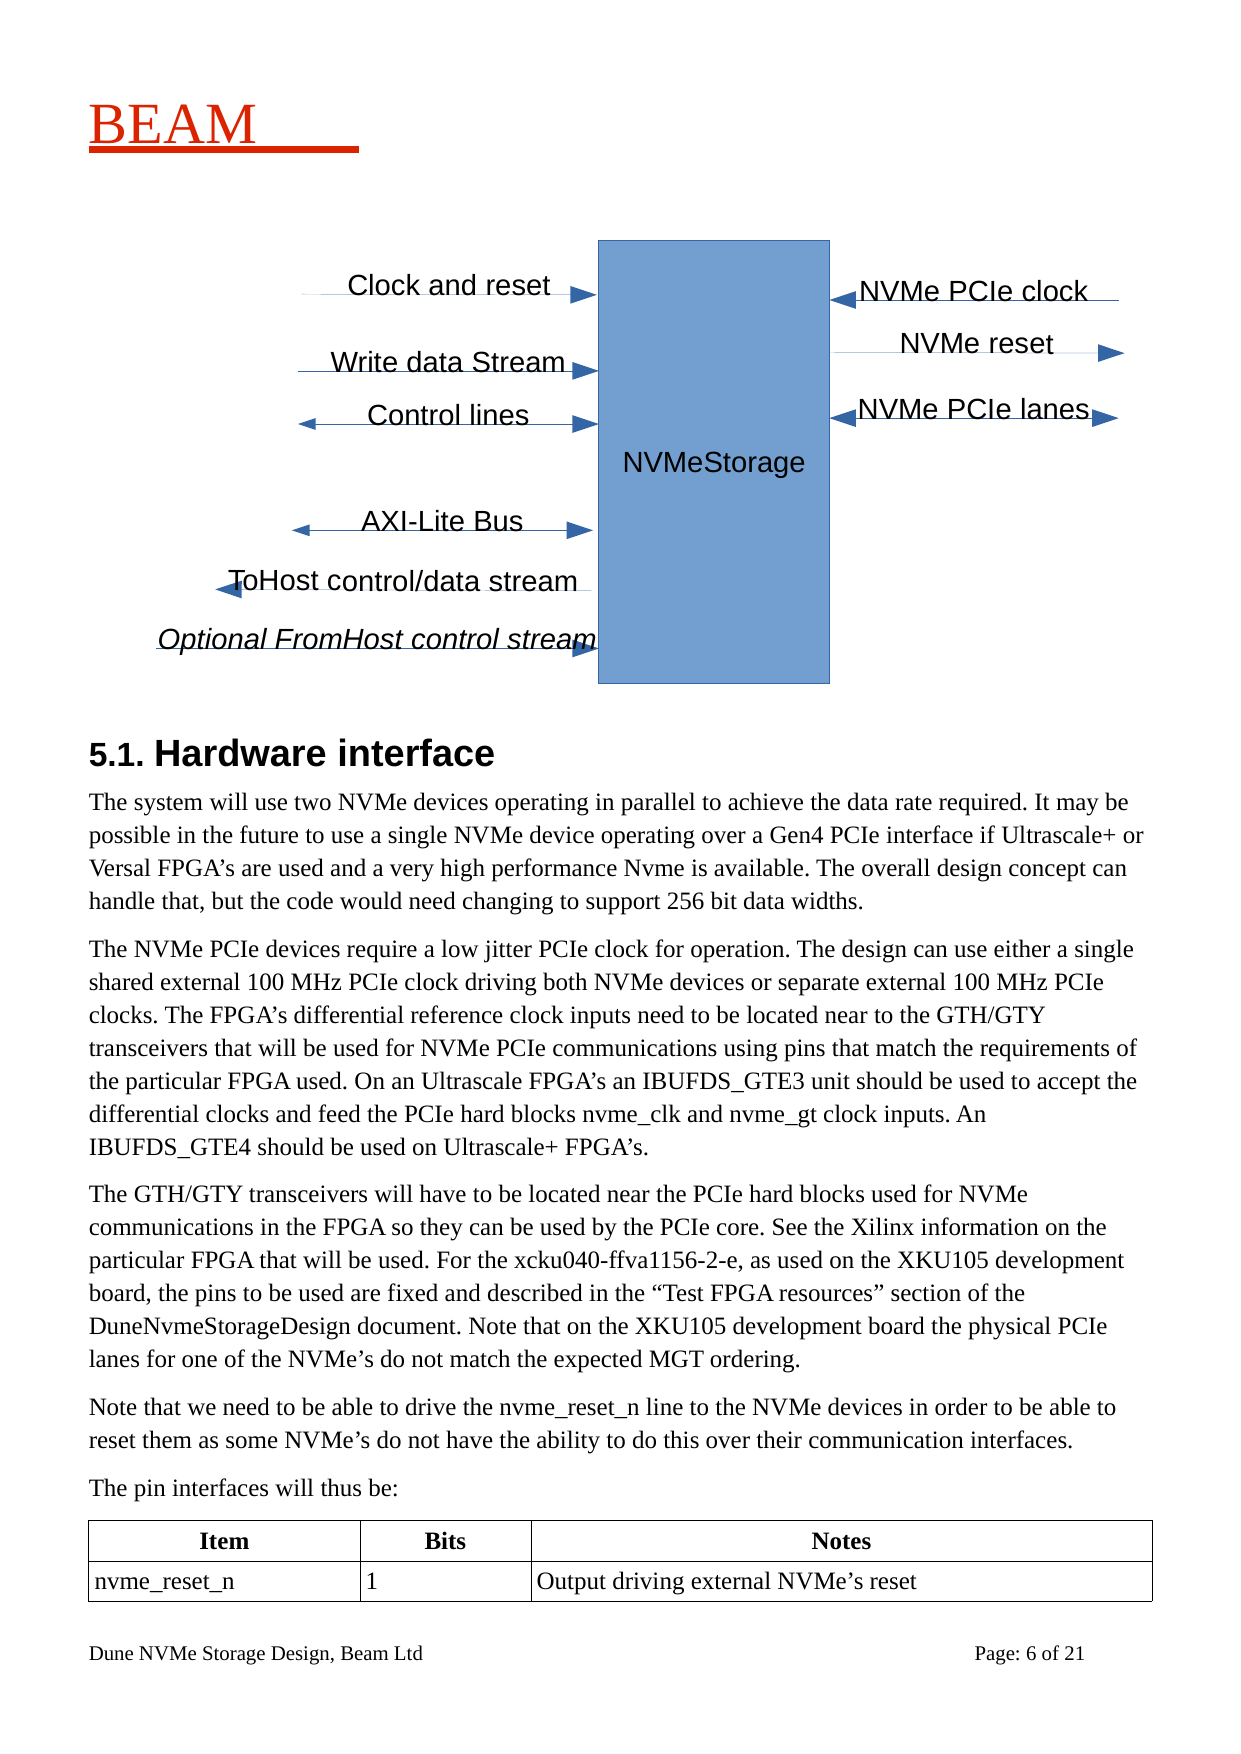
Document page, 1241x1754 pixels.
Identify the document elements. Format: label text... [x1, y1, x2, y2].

table_header Notes [532, 1521, 1152, 1561]
text The GTH/GTY transceivers will have to be located near the PCIe hard blocks used for NVMe communications in the FPGA so they can be used by the PCIe core. See the Xilinx information on the particular FPGA that will be used. For the xcku040-ffva1156-2-e, as used on the XKU105 development board, the pins to be used are fixed and described in the “Test FPGA resources” section of the DuneNvmeStorageDesign document. Note that on the XKU105 development board the physical PCIe lanes for one of the NVMe’s do not match the expected MGT ordering. [88, 1179, 1152, 1373]
table_cell nvme_reset_n [89, 1562, 360, 1601]
table_header Item [89, 1521, 360, 1561]
text The system will use two NVMe devices operating in parallel to achieve the data rate required. It may be possible in the future to use a single NVMe device operating over a Gen4 PCIe interface if Ultrascale+ or Versal FPGA’s are used and a very high performance Nvme is available. The overall design concept can handle that, but the code would need changing to support 256 bit data widths. [88, 787, 1152, 915]
text The NVMe PCIe devices require a low jitter PCIe clock for operation. The design can use either a single shared external 100 MHz PCIe clock driving both NVMe devices or separate external 100 MHz PCIe clocks. The FPGA’s differential reference clock inputs need to be located near to the GTH/GTY transceivers that will be used for NVMe PCIe communications using pins that match the requirements of the particular FPGA used. On an Ultrascale FPGA’s an IBUFDS_GTE3 unit should be used to accept the differential clocks and feed the PCIe hard blocks nvme_clk and nvme_gt clock inputs. An IBUFDS_GTE4 should be used on Ultrascale+ FPGA’s. [88, 934, 1152, 1161]
table_cell 1 [361, 1562, 531, 1601]
text Note that we need to be able to drive the nvme_reset_n line to the NVMe devices in order to be able to reset them as some NVMe’s do not have the ability to do this over their communication interfaces. [88, 1392, 1152, 1454]
table_header Bits [361, 1521, 531, 1561]
table_cell Output driving external NVMe’s reset [532, 1562, 1152, 1601]
subtitle Hardware interface [88, 185, 1152, 774]
text The pin interfaces will thus be: [88, 1473, 1152, 1501]
